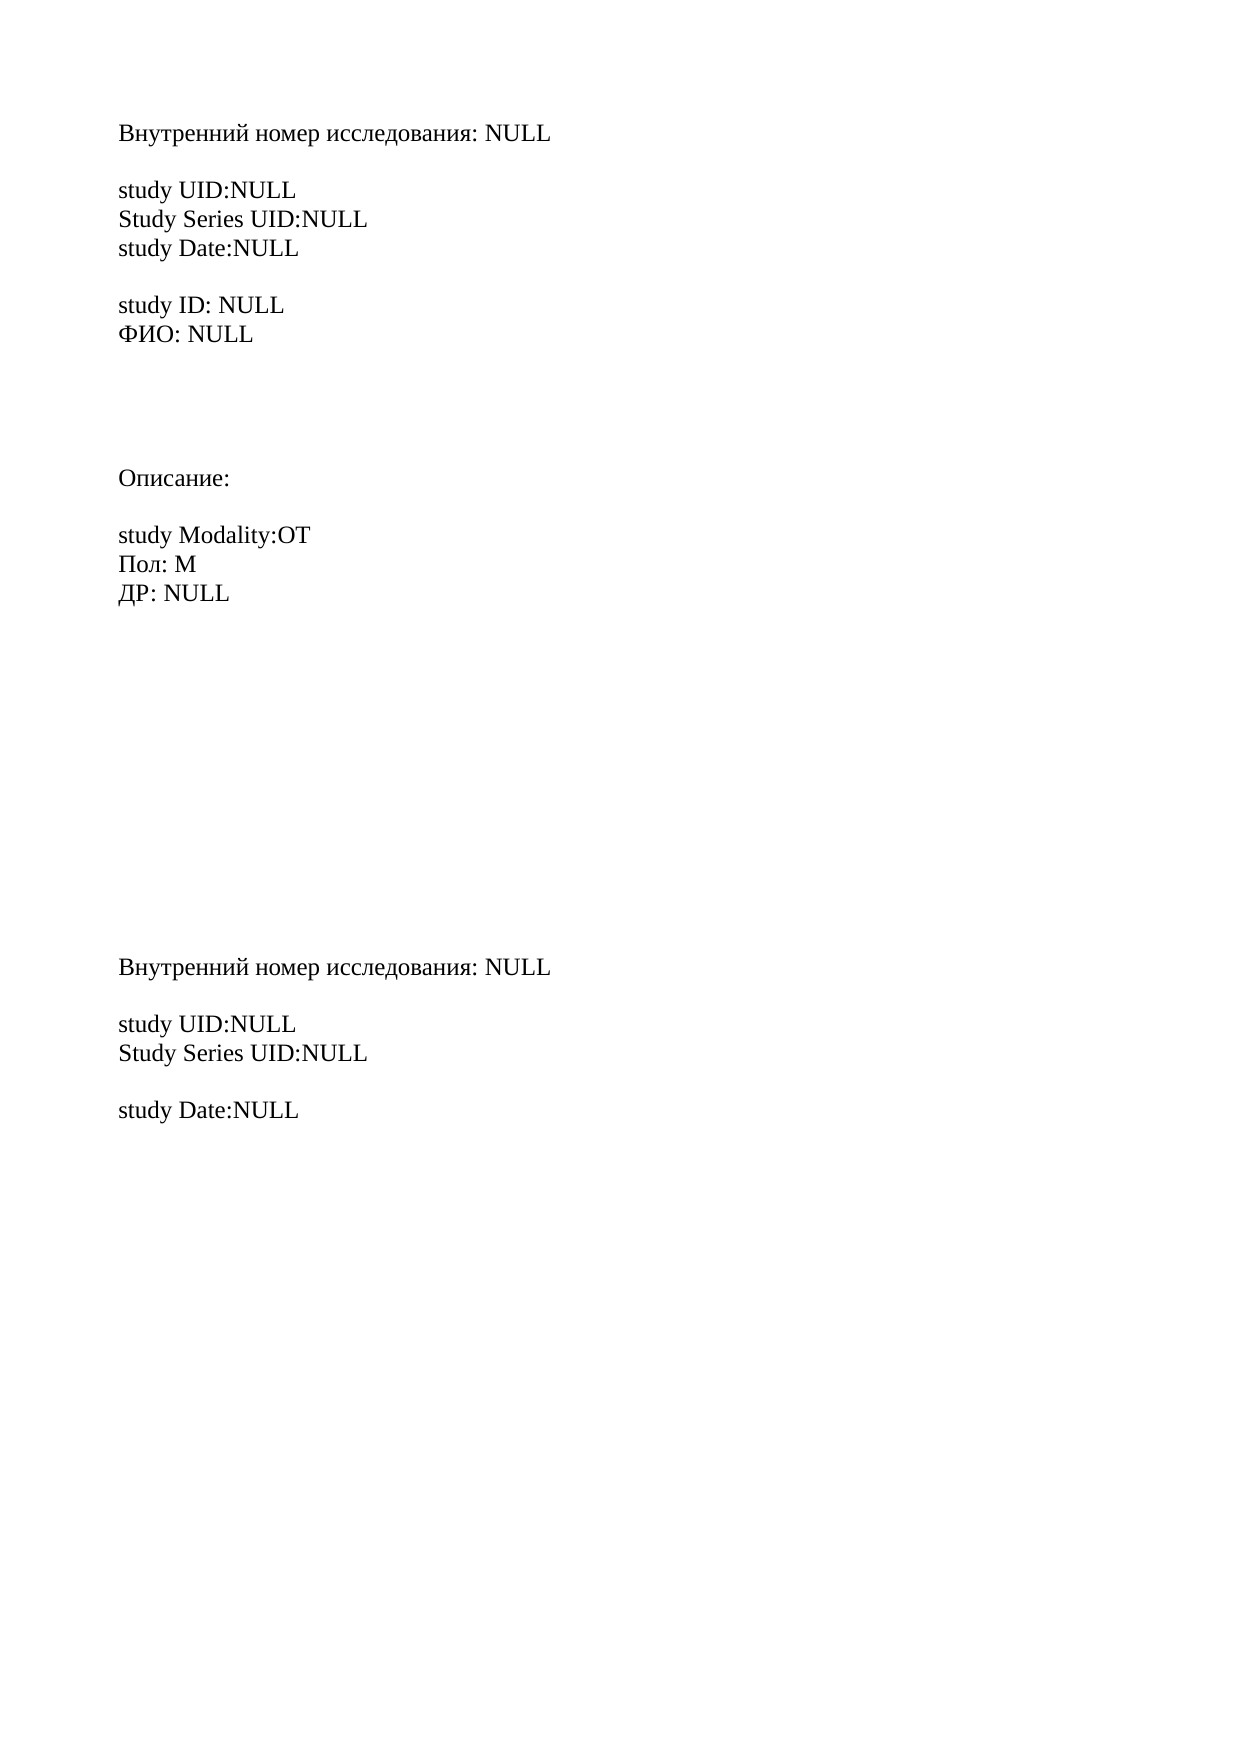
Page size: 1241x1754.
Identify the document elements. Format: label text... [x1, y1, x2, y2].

text Внутренний номер исследования: NULL [118, 952, 1122, 981]
text study Date:NULL [118, 233, 1122, 262]
text study UID:NULL [118, 176, 1122, 204]
text Внутренний номер исследования: NULL [118, 118, 1122, 147]
text study ID: NULL [118, 291, 1122, 319]
text Study Series UID:NULL [118, 1038, 1122, 1067]
text ДР: NULL [118, 578, 1122, 607]
text Пол: М [118, 549, 1122, 578]
text study Modality:OT [118, 521, 1122, 549]
text ФИО: NULL [118, 319, 1122, 348]
text Study Series UID:NULL [118, 204, 1122, 233]
text study Date:NULL [118, 1096, 1122, 1124]
text Описание: [118, 463, 1122, 492]
text study UID:NULL [118, 1009, 1122, 1038]
